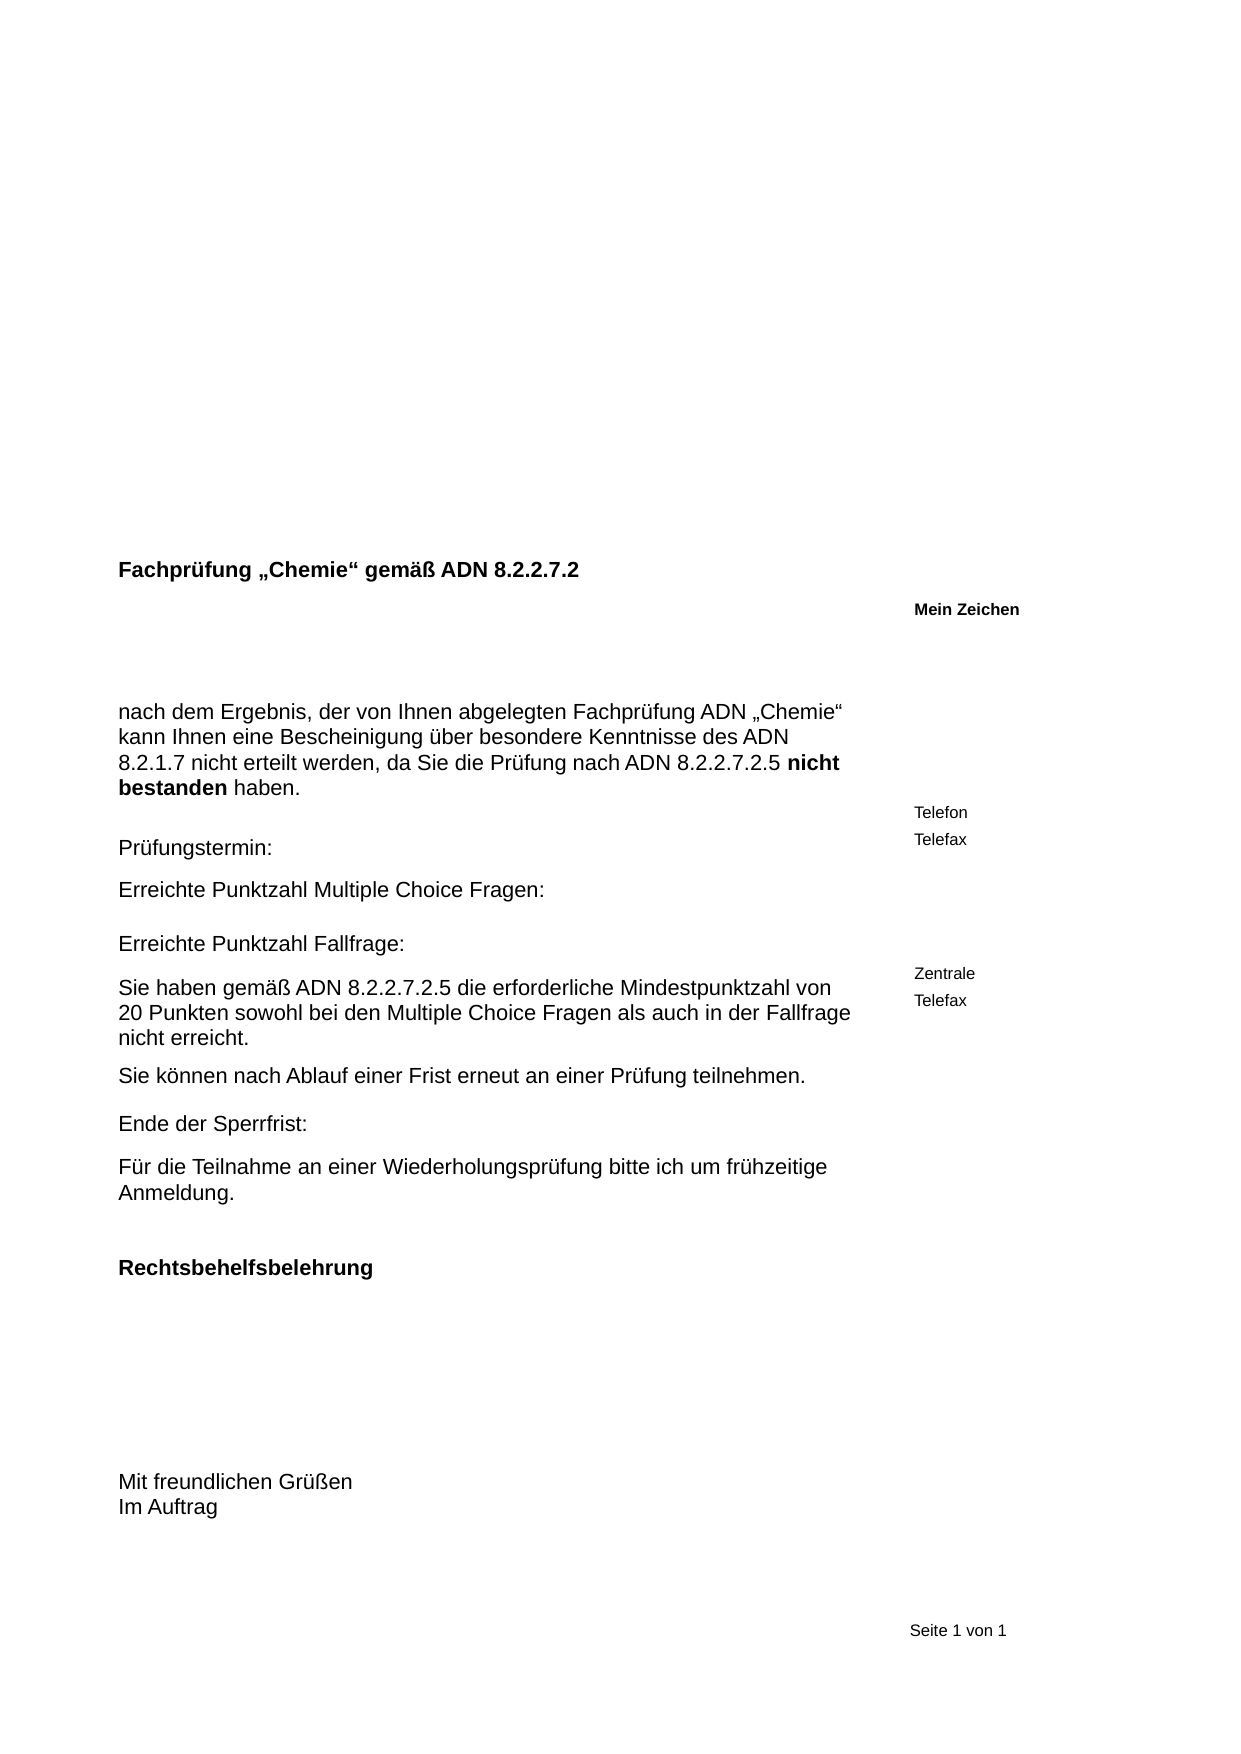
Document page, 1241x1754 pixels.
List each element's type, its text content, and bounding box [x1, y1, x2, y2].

text Rechtsbehelfsbelehrung [118, 1255, 862, 1280]
text [834, 1100, 862, 1142]
text Mein Zeichen [909, 597, 1175, 618]
text Seite 1 von 1 [909, 1621, 1175, 1640]
text Ende der Sperrfrist: [118, 1100, 308, 1142]
text Erreichte Punktzahl Multiple Choice Fragen: [118, 867, 545, 908]
text Mit freundlichen Grüßen [118, 1469, 862, 1494]
text [839, 867, 862, 908]
text nach dem Ergebnis, der von Ihnen abgelegten Fachprüfung ADN „Chemie“ kann Ihnen eine Bescheinigung über besondere Kenntnisse des ADN 8.2.1.7 nicht erteilt werden, da Sie die Prüfung nach ADN 8.2.2.7.2.5 nicht bestanden haben. [118, 699, 862, 800]
text Telefax [909, 987, 983, 1014]
text Für die Teilnahme an einer Wiederholungsprüfung bitte ich um frühzeitige Anmeldung. [118, 1154, 862, 1205]
text Sie haben gemäß ADN 8.2.2.7.2.5 die erforderliche Mindestpunktzahl von 20 Punkten sowohl bei den Multiple Choice Fragen als auch in der Fallfrage nicht erreicht. [118, 974, 862, 1050]
text Prüfungstermin: [118, 825, 279, 867]
text Im Auftrag [118, 1494, 862, 1519]
text Zentrale [909, 960, 983, 987]
text Telefax [909, 826, 983, 853]
text Sie können nach Ablauf einer Frist erneut an einer Prüfung teilnehmen. [118, 1063, 862, 1088]
text Telefon [909, 799, 983, 826]
text Erreichte Punktzahl Fallfrage: [118, 921, 405, 962]
text [828, 825, 862, 867]
text Fachprüfung „Chemie“ gemäß ADN 8.2.2.7.2 [118, 557, 862, 582]
